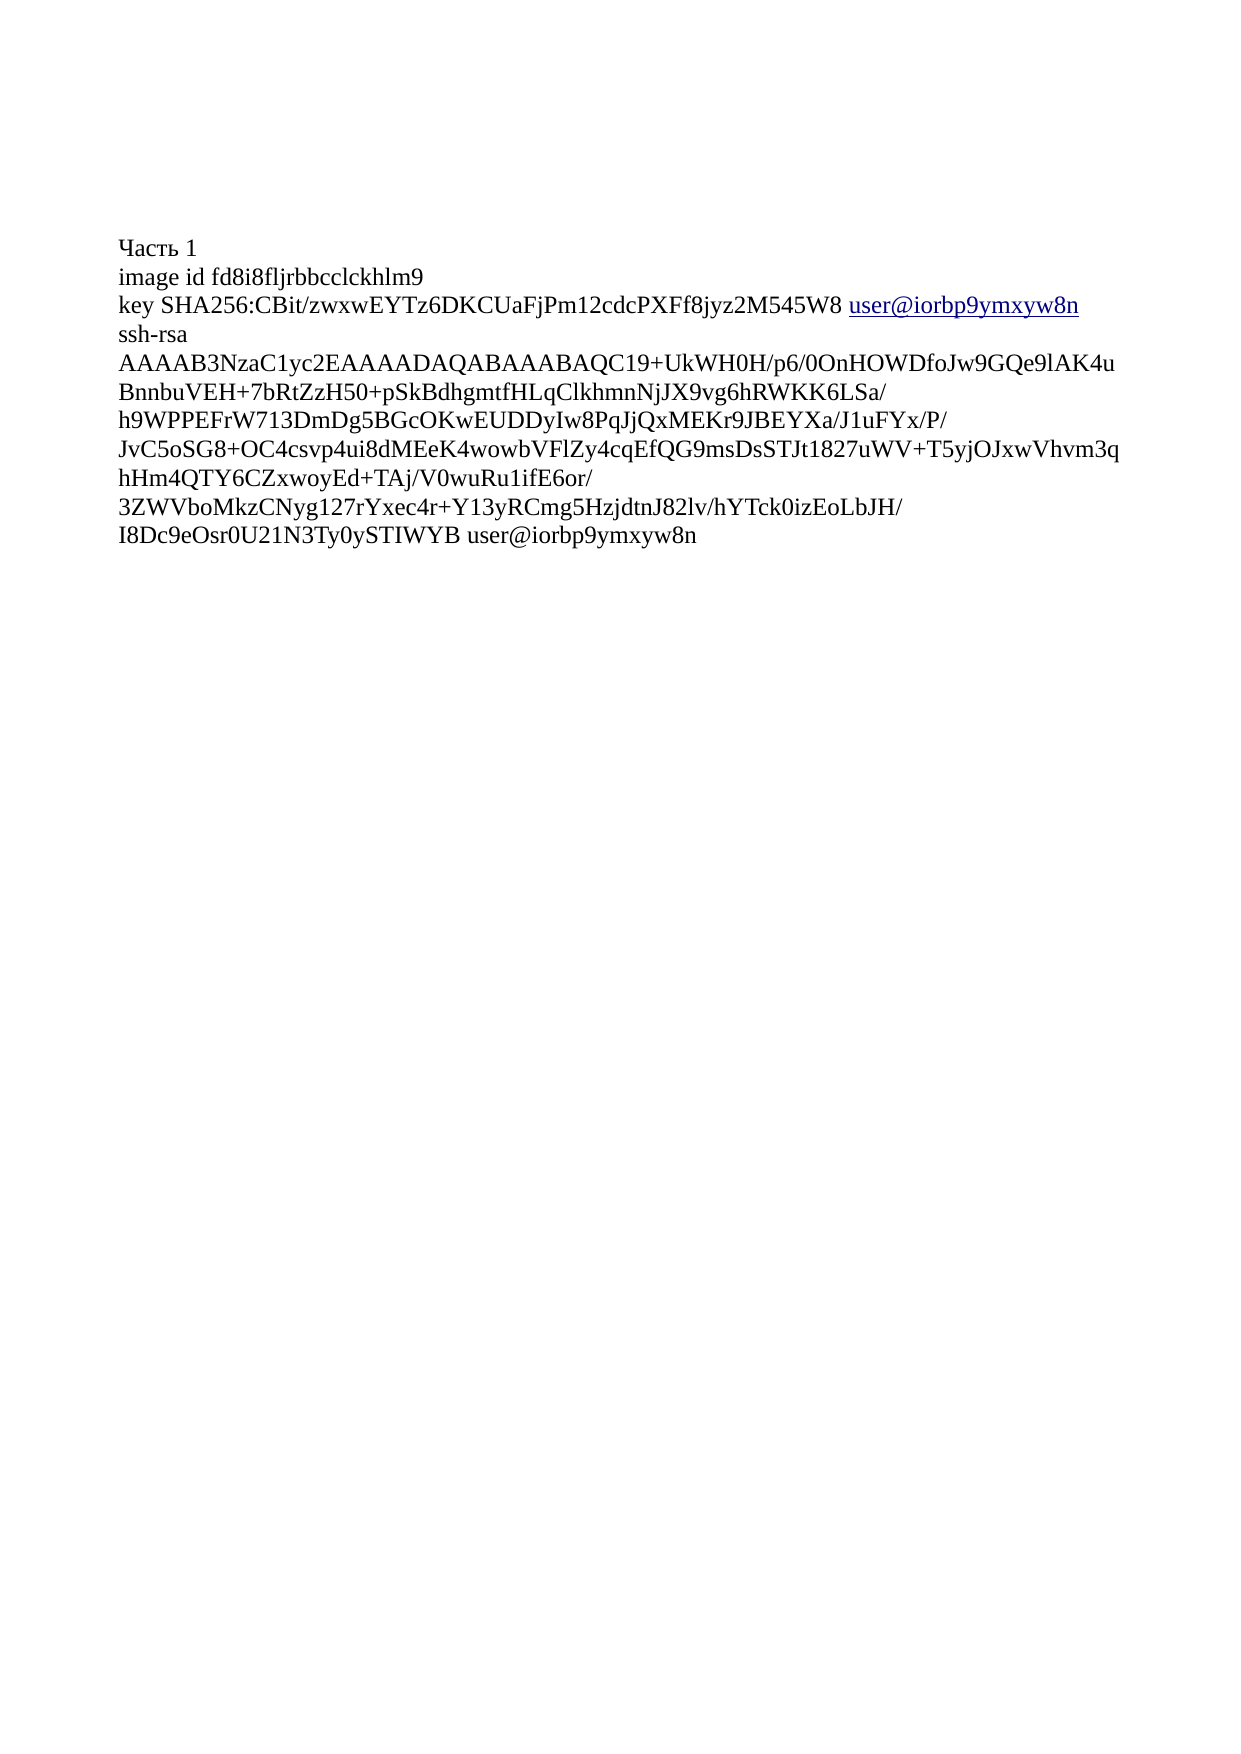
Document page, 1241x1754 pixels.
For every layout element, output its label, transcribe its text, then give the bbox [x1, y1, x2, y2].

text Часть 1 [118, 233, 1122, 262]
text image id fd8i8fljrbbcclckhlm9 [118, 262, 1122, 291]
text ssh-rsa AAAAB3NzaC1yc2EAAAADAQABAAABAQC19+UkWH0H/p6/0OnHOWDfoJw9GQe9lAK4uBnnbuVEH+7bRtZzH50+pSkBdhgmtfHLqClkhmnNjJX9vg6hRWKK6LSa/h9WPPEFrW713DmDg5BGcOKwEUDDyIw8PqJjQxMEKr9JBEYXa/J1uFYx/P/JvC5oSG8+OC4csvp4ui8dMEeK4wowbVFlZy4cqEfQG9msDsSTJt1827uWV+T5yjOJxwVhvm3qhHm4QTY6CZxwoyEd+TAj/V0wuRu1ifE6or/3ZWVboMkzCNyg127rYxec4r+Y13yRCmg5HzjdtnJ82lv/hYTck0izEoLbJH/I8Dc9eOsr0U21N3Ty0ySTIWYB user@iorbp9ymxyw8n [118, 319, 1122, 549]
text key SHA256:CBit/zwxwEYTz6DKCUaFjPm12cdcPXFf8jyz2M545W8 user@iorbp9ymxyw8n [118, 291, 1122, 319]
